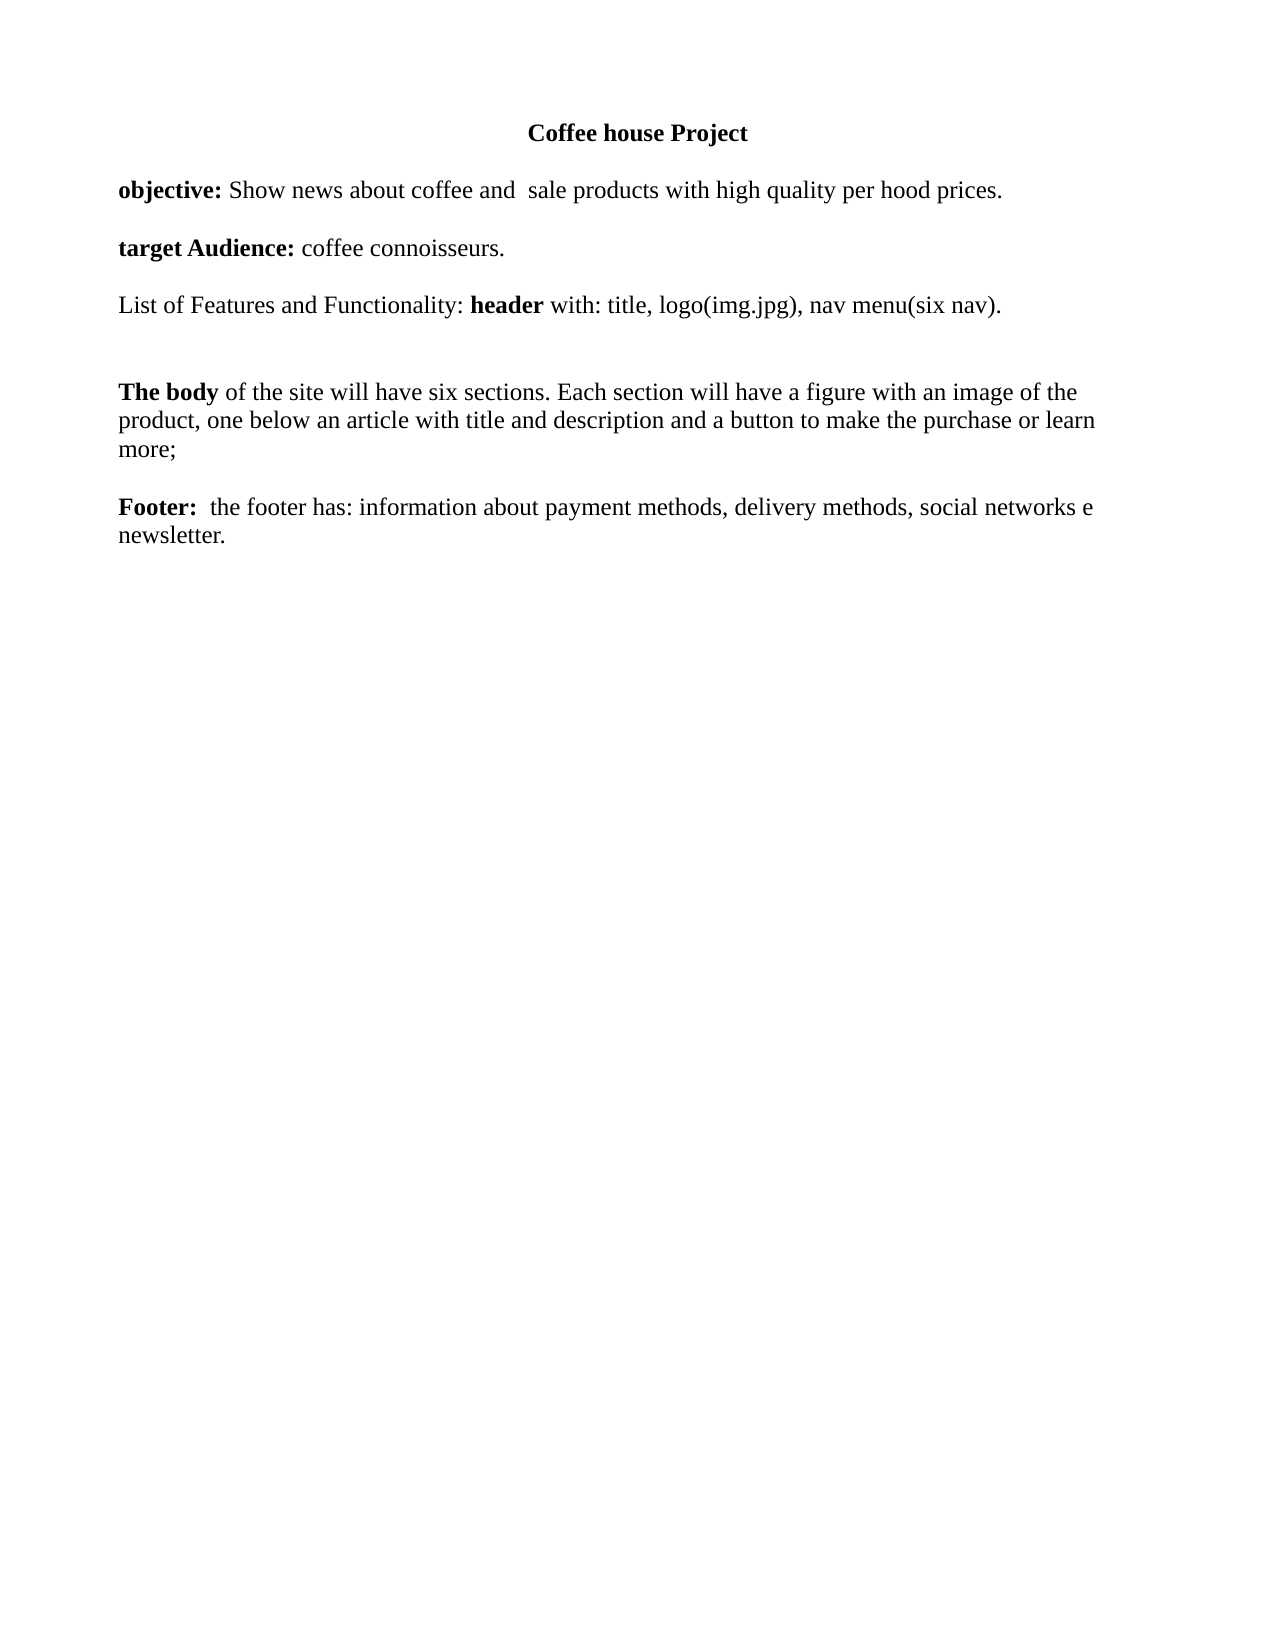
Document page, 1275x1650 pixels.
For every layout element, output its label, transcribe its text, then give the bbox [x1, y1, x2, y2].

text Footer: the footer has: information about payment methods, delivery methods, social networks e newsletter. [118, 492, 1157, 549]
text objective: Show news about coffee and sale products with high quality per hood prices. [118, 176, 1157, 204]
text target Audience: coffee connoisseurs. [118, 233, 1157, 262]
text The body of the site will have six sections. Each section will have a figure with an image of the product, one below an article with title and description and a button to make the purchase or learn more; [118, 377, 1157, 463]
text Coffee house Project [118, 118, 1157, 147]
text List of Features and Functionality: header with: title, logo(img.jpg), nav menu(six nav). [118, 291, 1157, 319]
